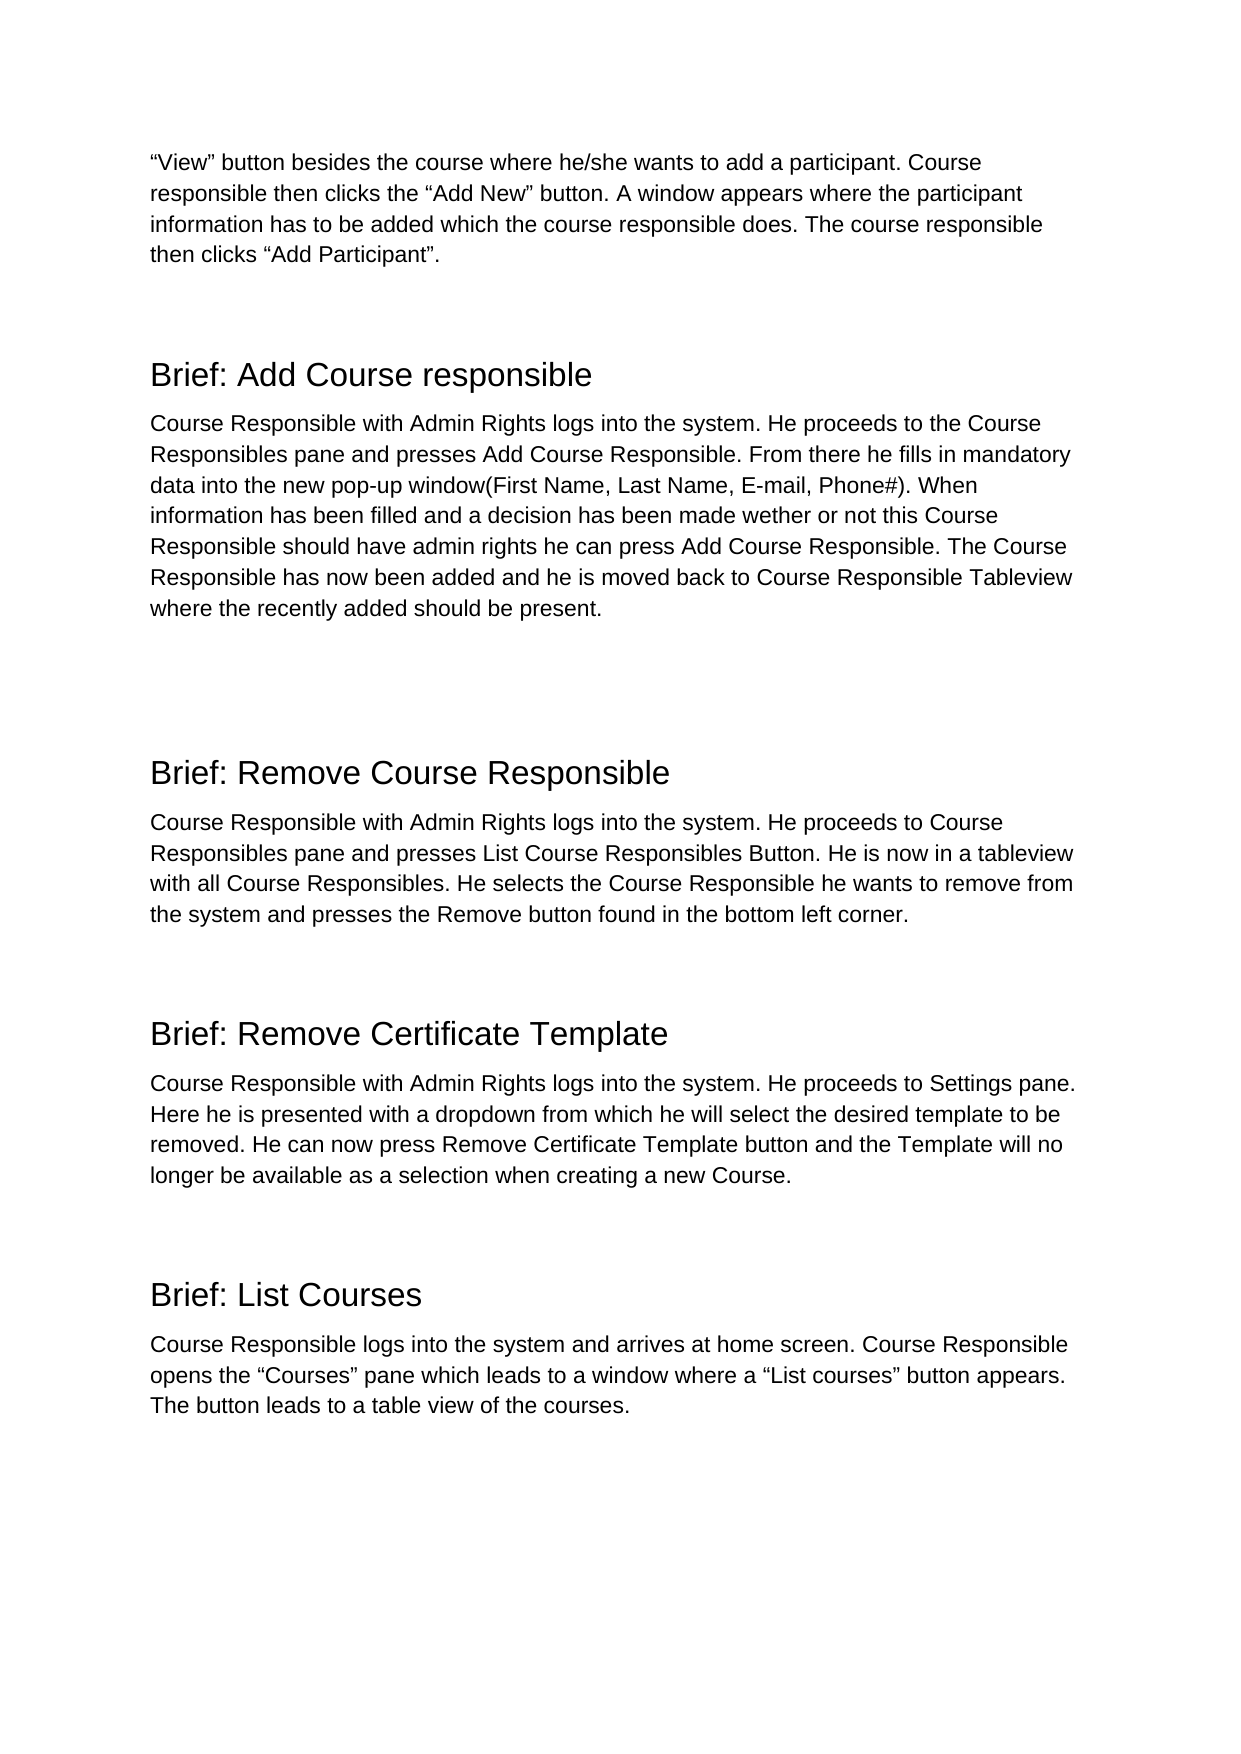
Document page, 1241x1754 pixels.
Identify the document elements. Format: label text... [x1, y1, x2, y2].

text Course Responsible with Admin Rights logs into the system. He proceeds to Course Responsibles pane and presses List Course Responsibles Button. He is now in a tableview with all Course Responsibles. He selects the Course Responsible he wants to remove from the system and presses the Remove button found in the bottom left corner. [150, 809, 1091, 927]
text Course Responsible logs into the system and arrives at home screen. Course Responsible opens the “Courses” pane which leads to a window where a “List courses” button appears. The button leads to a table view of the courses. [150, 1332, 1091, 1419]
subtitle Brief: Add Course responsible [150, 356, 1091, 393]
text Course Responsible with Admin Rights logs into the system. He proceeds to the Course Responsibles pane and presses Add Course Responsible. From there he fills in mandatory data into the new pop-up window(First Name, Last Name, E-mail, Phone#). When information has been filled and a decision has been made wether or not this Course Responsible should have admin rights he can press Add Course Responsible. The Course Responsible has now been added and he is moved back to Course Responsible Tableview where the recently added should be present. [150, 411, 1091, 621]
text Course Responsible with Admin Rights logs into the system. He proceeds to Settings pane. Here he is presented with a dropdown from which he will select the desired template to be removed. He can now press Remove Certificate Template button and the Template will no longer be available as a selection when creating a new Course. [150, 1071, 1091, 1188]
subtitle Brief: List Courses [150, 1276, 1091, 1314]
text “View” button besides the course where he/she wants to add a participant. Course responsible then clicks the “Add New” button. A window appears where the participant information has to be added which the course responsible does. The course responsible then clicks “Add Participant”. [150, 150, 1091, 268]
subtitle Brief: Remove Certificate Template [150, 1015, 1091, 1053]
subtitle Brief: Remove Course Responsible [150, 754, 1091, 792]
